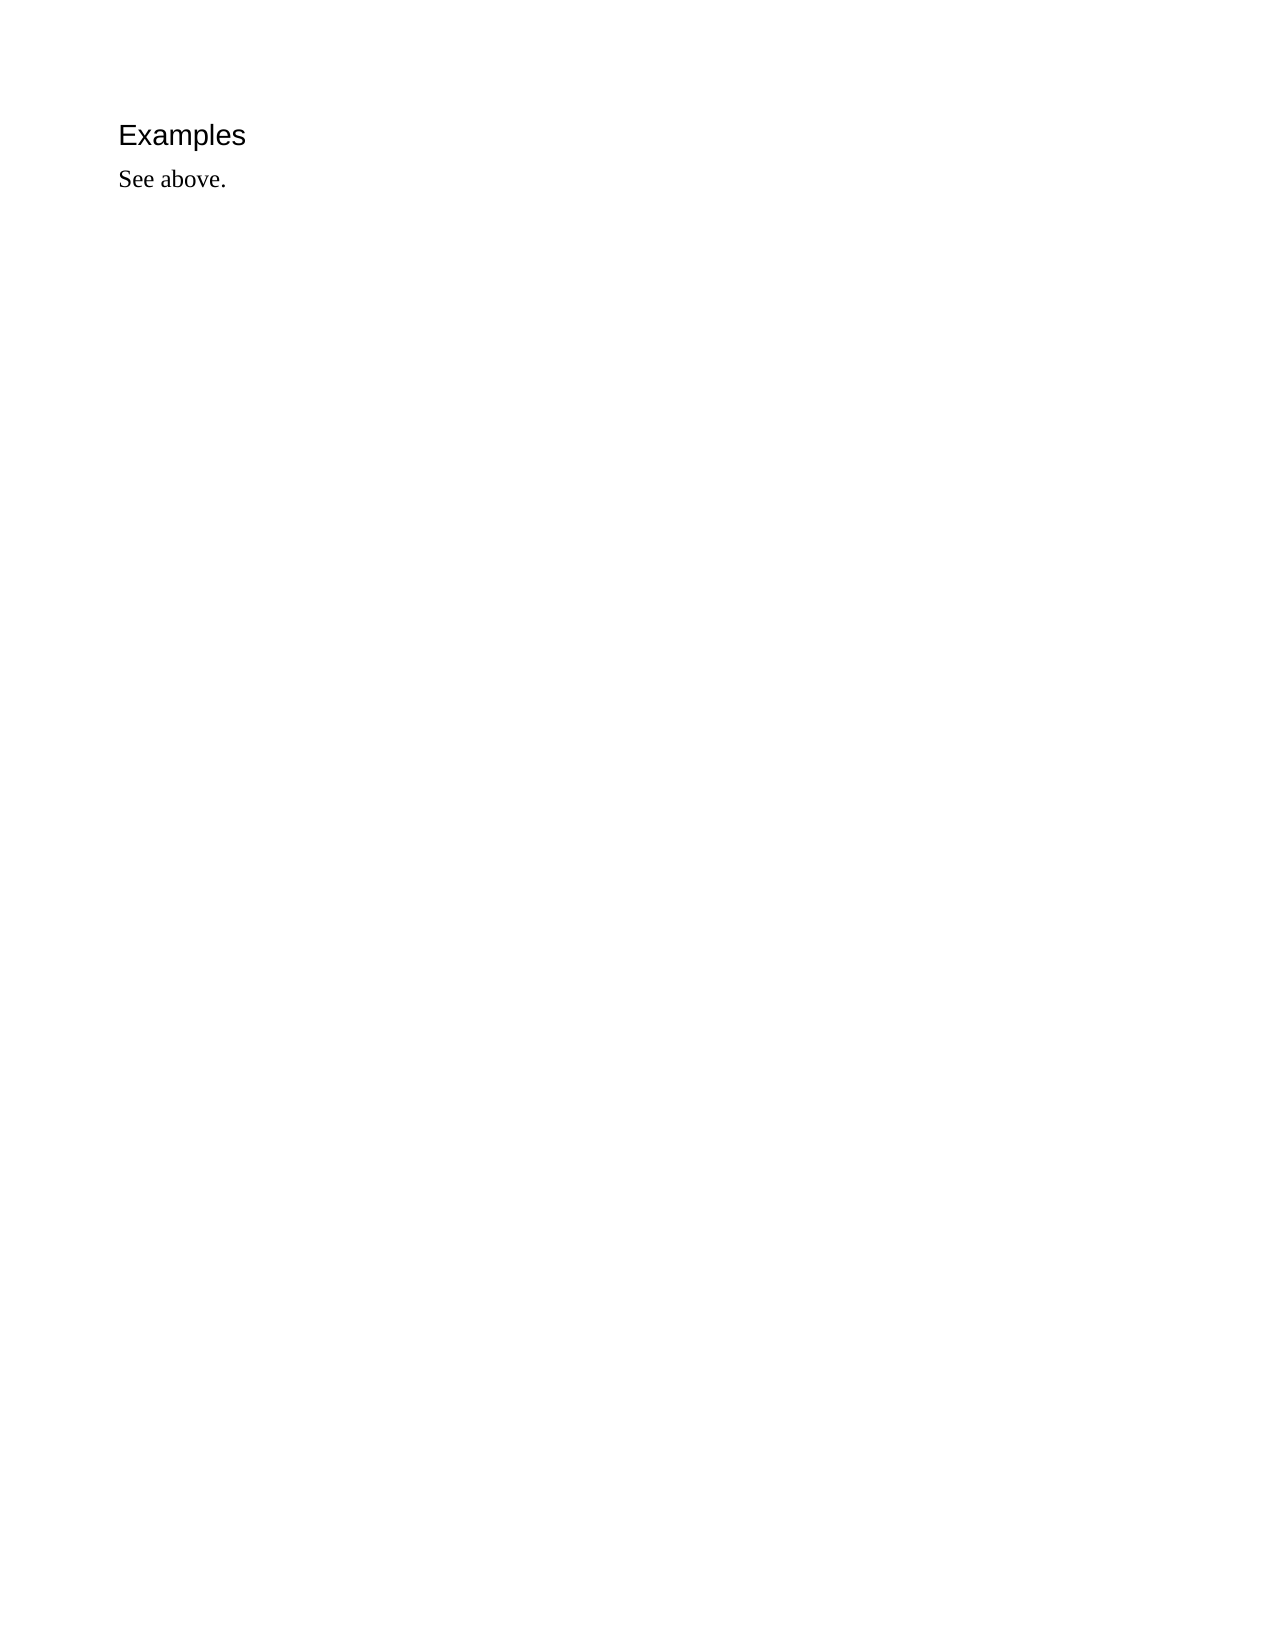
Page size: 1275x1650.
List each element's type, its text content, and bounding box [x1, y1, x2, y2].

text See above. [118, 164, 1157, 193]
subtitle Examples [118, 118, 1157, 152]
